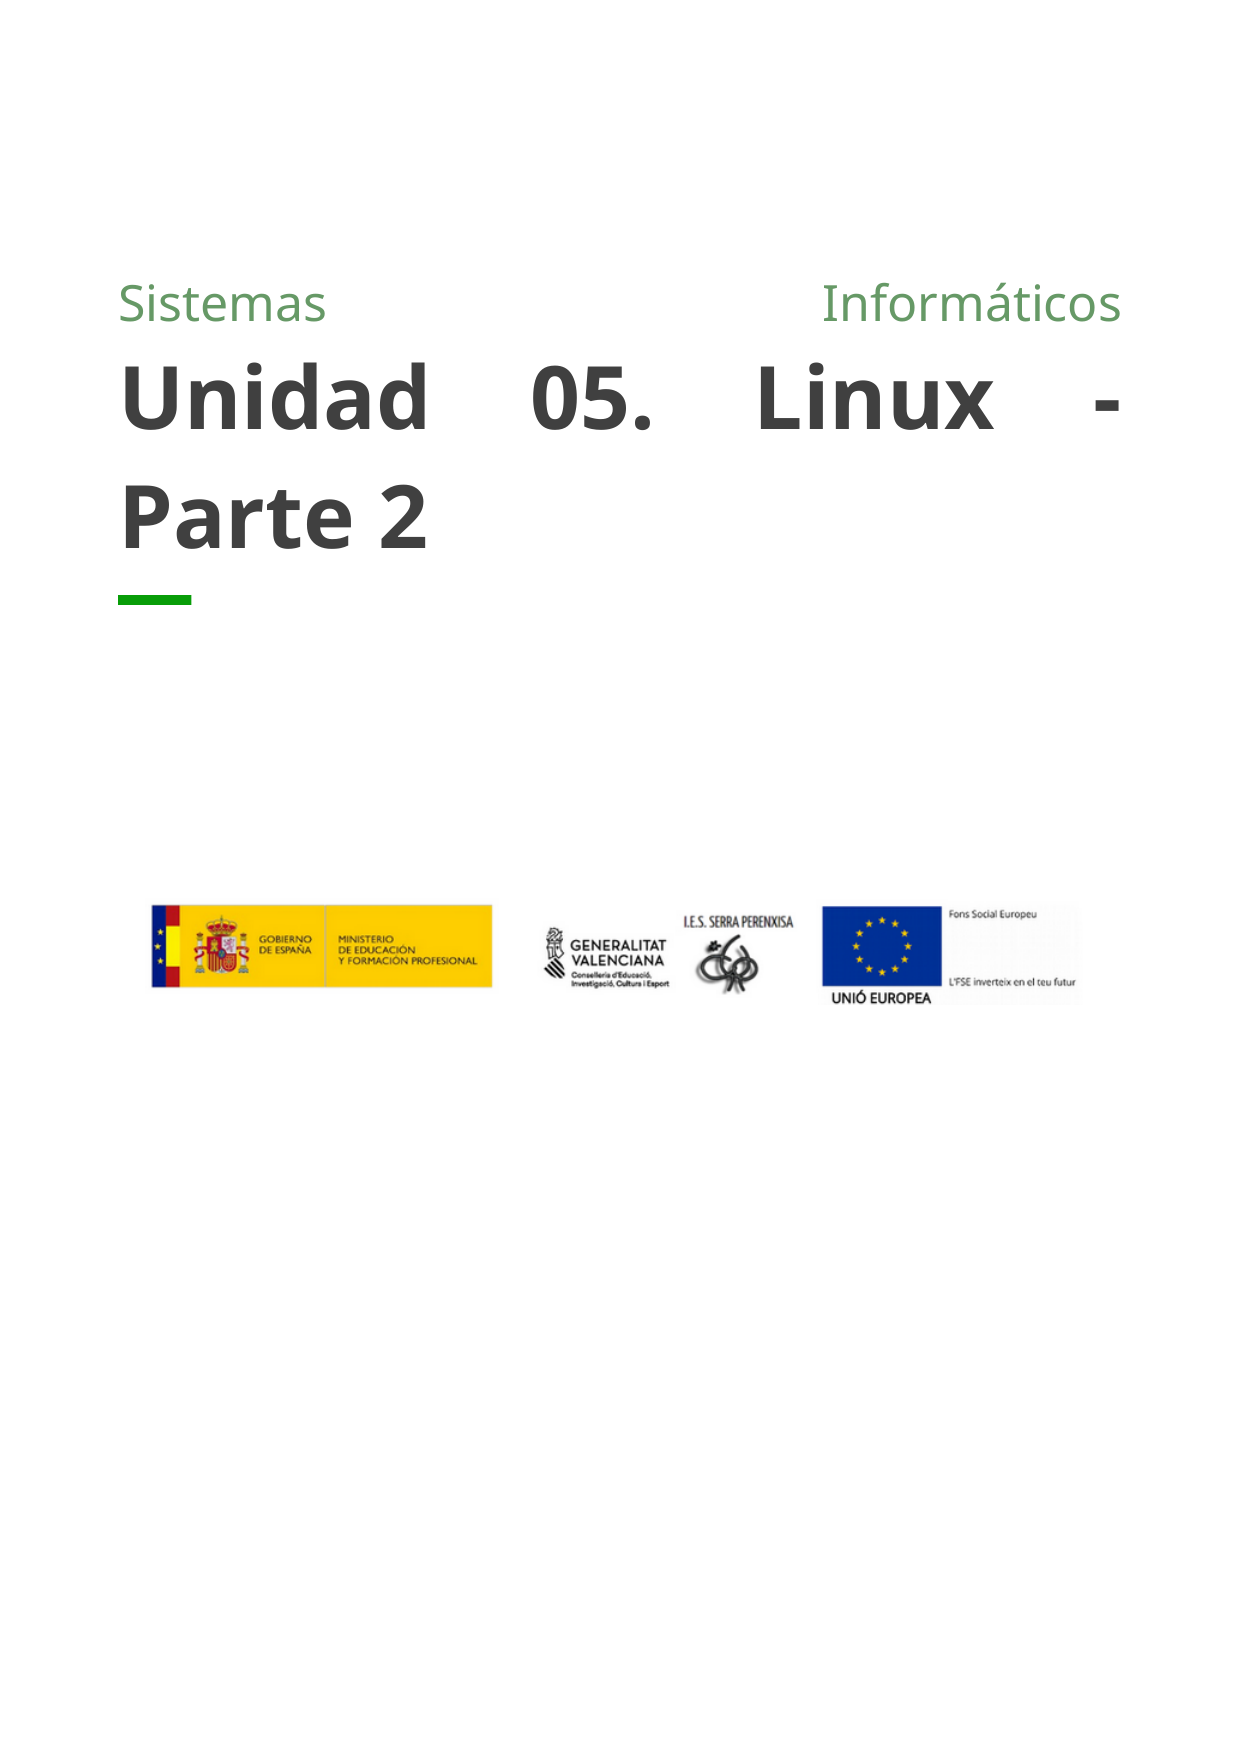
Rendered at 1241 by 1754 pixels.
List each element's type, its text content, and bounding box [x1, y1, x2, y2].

title Sistemas Informáticos Unidad 05. Linux - Parte 2 [118, 268, 1122, 574]
picture [118, 885, 1123, 1005]
picture [118, 595, 192, 605]
